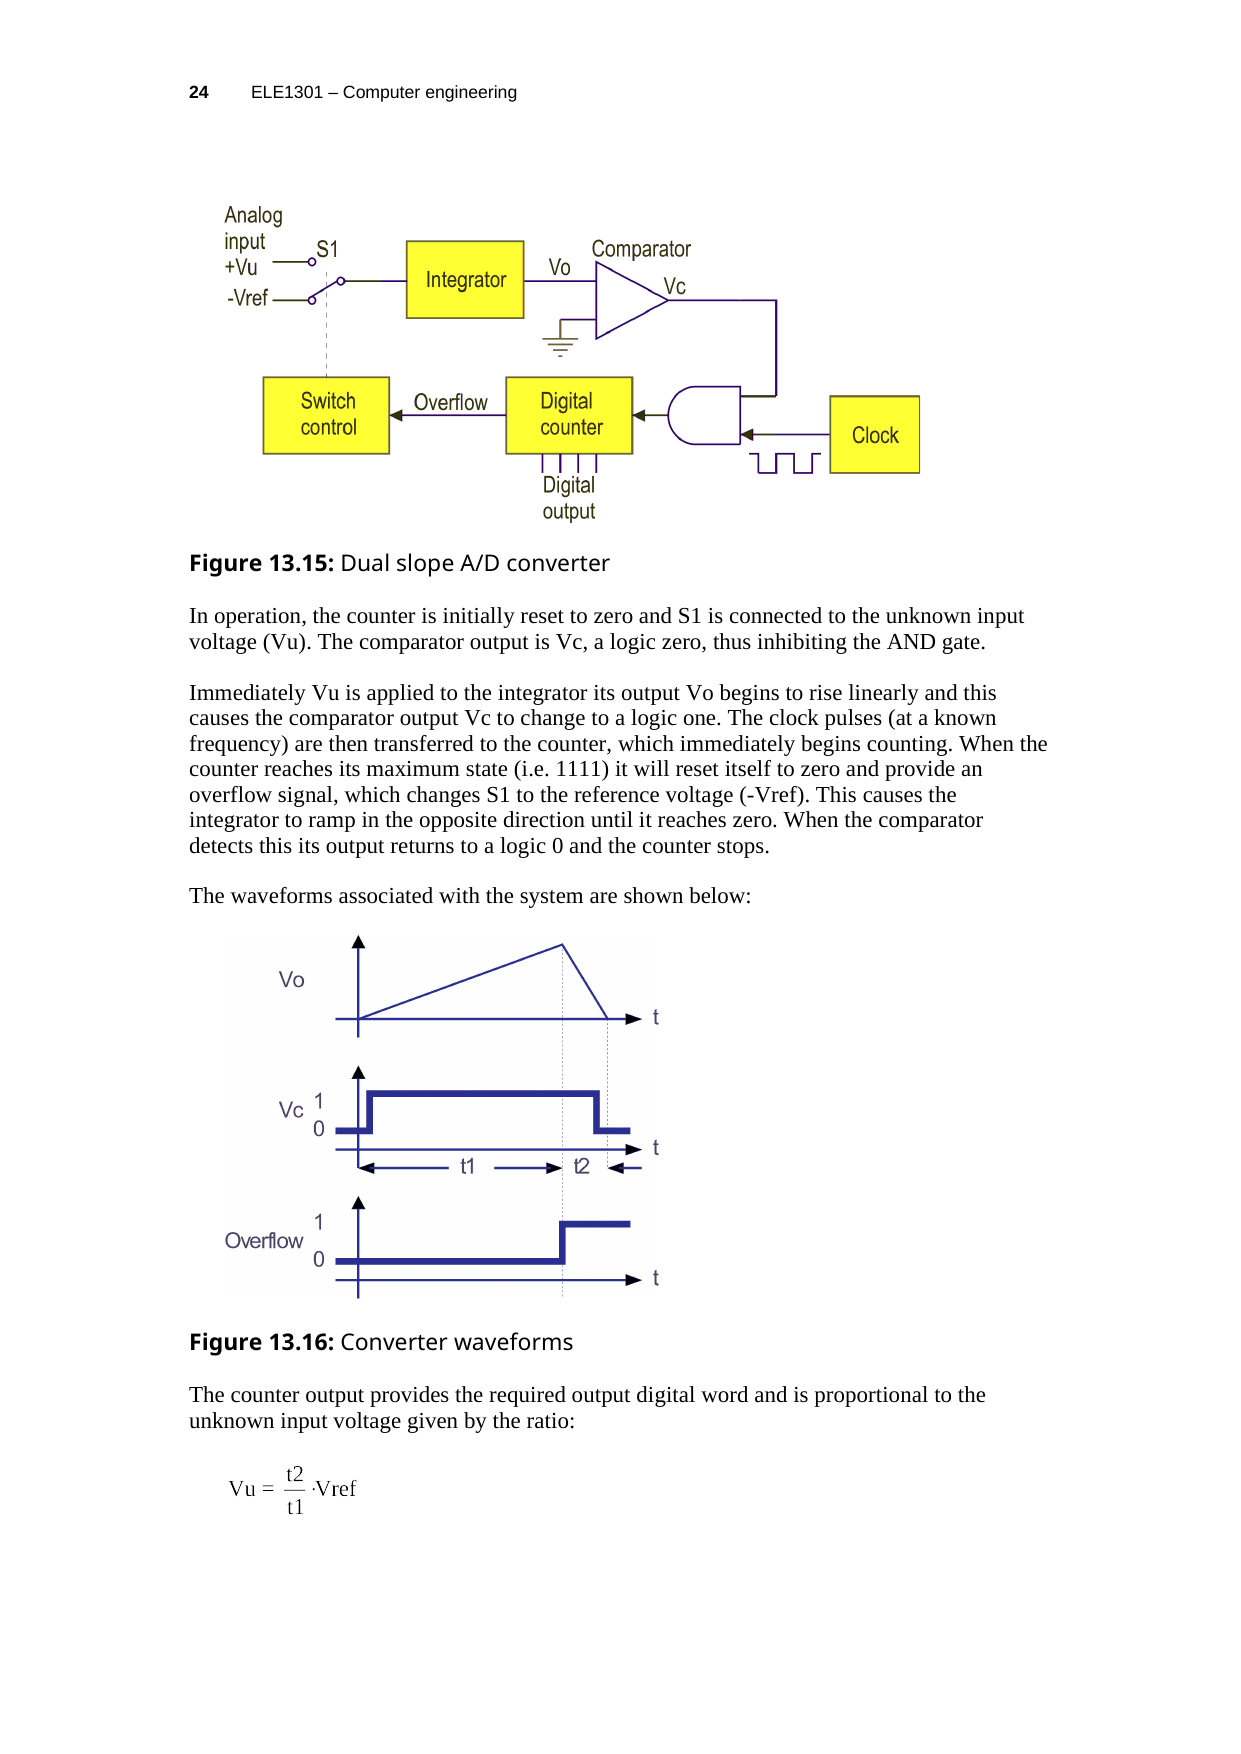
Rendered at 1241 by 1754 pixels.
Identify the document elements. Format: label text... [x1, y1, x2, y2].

text Figure 13.15: Dual slope A/D converter [189, 547, 1051, 578]
text The counter output provides the required output digital word and is proportional to the unknown input voltage given by the ratio: [189, 1382, 1051, 1433]
picture [224, 206, 920, 523]
picture [224, 933, 661, 1301]
text Immediately Vu is applied to the integrator its output Vo begins to rise linearly and this causes the comparator output Vc to change to a logic one. The clock pulses (at a known frequency) are then transferred to the counter, which immediately begins counting. When the counter reaches its maximum state (i.e. 1111) it will reset itself to zero and provide an overflow signal, which changes S1 to the reference voltage (-Vref). This causes the integrator to ramp in the opposite direction until it reaches zero. When the comparator detects this its output returns to a logic 0 and the counter stops. [189, 679, 1051, 858]
text The waveforms associated with the system are shown below: [189, 883, 1051, 909]
text In operation, the counter is initially reset to zero and S1 is connected to the unknown input voltage (Vu). The comparator output is Vc, a logic zero, thus inhibiting the AND gate. [189, 603, 1051, 654]
text Figure 13.16: Converter waveforms [189, 1326, 1051, 1357]
